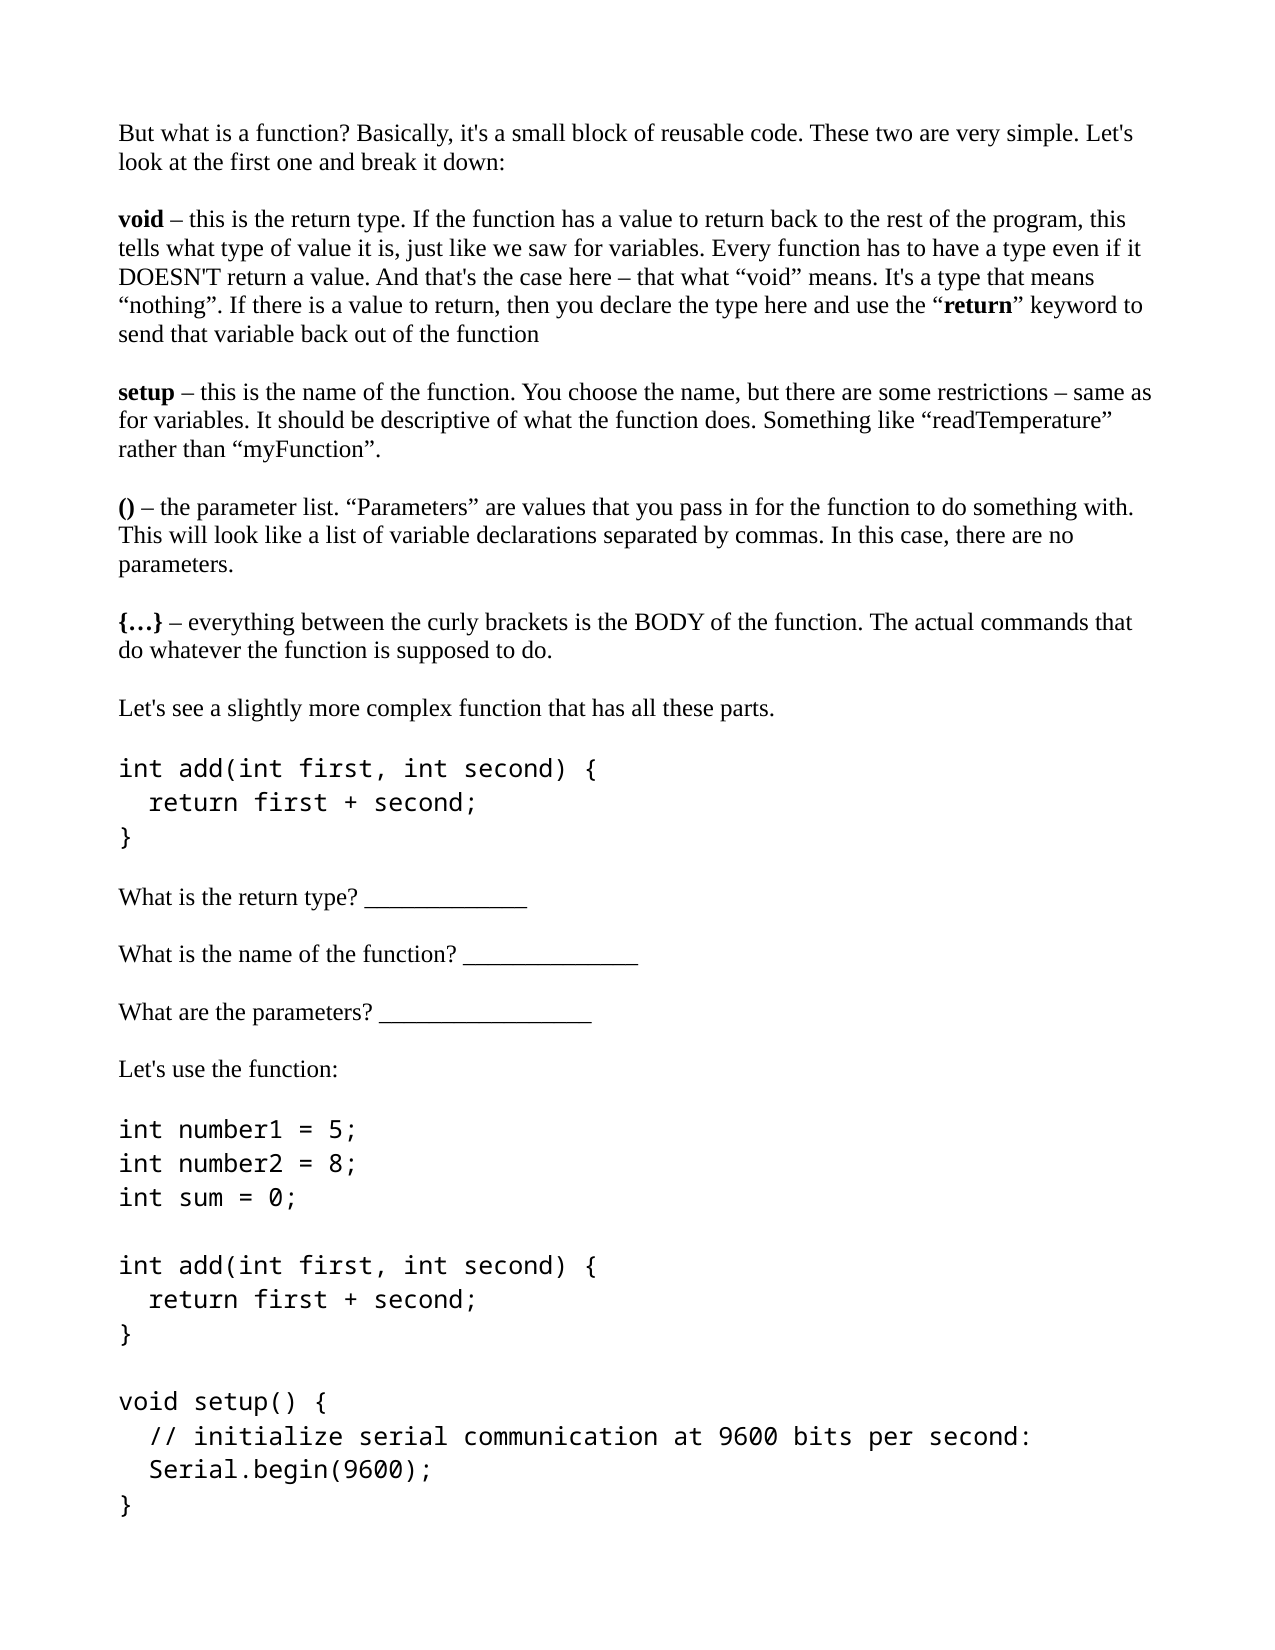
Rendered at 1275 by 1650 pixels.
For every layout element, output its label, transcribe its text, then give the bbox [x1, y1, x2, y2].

text What are the parameters? _________________ [118, 997, 1157, 1025]
text Let's use the function: [118, 1054, 1157, 1083]
text {…} – everything between the curly brackets is the BODY of the function. The actual commands that do whatever the function is supposed to do. [118, 607, 1157, 664]
text Let's see a slightly more complex function that has all these parts. [118, 693, 1157, 722]
text Serial.begin(9600); [118, 1452, 1157, 1486]
text return first + second; [118, 785, 1157, 819]
text void setup() { [118, 1384, 1157, 1418]
text return first + second; [118, 1282, 1157, 1316]
text // initialize serial communication at 9600 bits per second: [118, 1418, 1157, 1452]
text What is the return type? _____________ [118, 882, 1157, 910]
text But what is a function? Basically, it's a small block of reusable code. These two are very simple. Let's look at the first one and break it down: [118, 118, 1157, 176]
text int sum = 0; [118, 1180, 1157, 1214]
text () – the parameter list. “Parameters” are values that you pass in for the function to do something with. This will look like a list of variable declarations separated by commas. In this case, there are no parameters. [118, 492, 1157, 578]
text void – this is the return type. If the function has a value to return back to the rest of the program, this tells what type of value it is, just like we saw for variables. Every function has to have a type even if it DOESN'T return a value. And that's the case here – that what “void” means. It's a type that means “nothing”. If there is a value to return, then you declare the type here and use the “return” keyword to send that variable back out of the function [118, 204, 1157, 348]
text int add(int first, int second) { [118, 1248, 1157, 1282]
text int number2 = 8; [118, 1146, 1157, 1180]
text setup – this is the name of the function. You choose the name, but there are some restrictions – same as for variables. It should be descriptive of what the function does. Something like “readTemperature” rather than “myFunction”. [118, 377, 1157, 463]
text } [118, 1316, 1157, 1350]
text } [118, 1486, 1157, 1520]
text int number1 = 5; [118, 1112, 1157, 1146]
text int add(int first, int second) { [118, 751, 1157, 785]
text } [118, 819, 1157, 853]
text What is the name of the function? ______________ [118, 939, 1157, 968]
